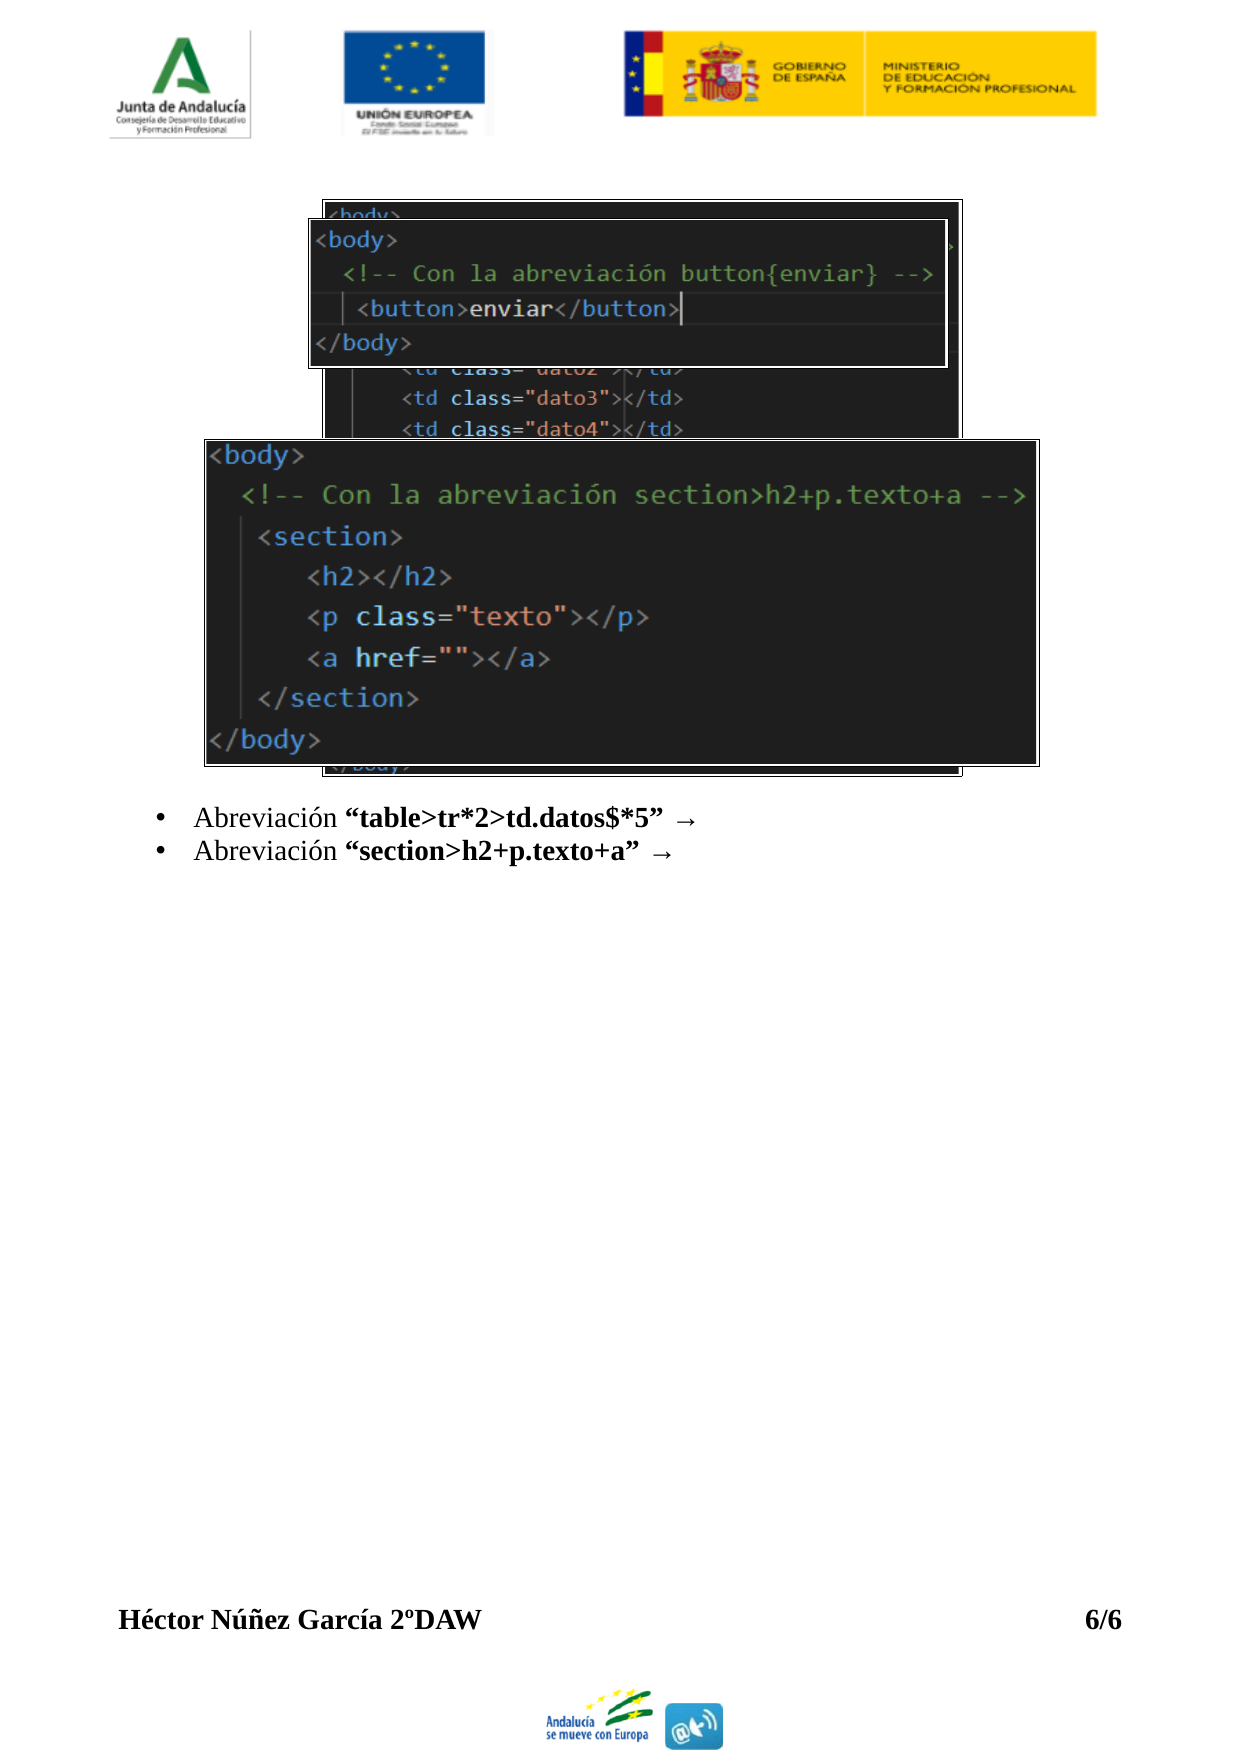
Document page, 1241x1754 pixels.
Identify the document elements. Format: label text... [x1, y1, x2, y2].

picture [529, 1665, 727, 1754]
list Abreviación “section>h2+p.texto+a” → [156, 833, 1122, 867]
picture [325, 767, 959, 774]
list Abreviación “table>tr*2>td.datos$*5” → [156, 181, 1122, 833]
list [203, 200, 1039, 439]
picture [206, 441, 1037, 764]
picture [310, 220, 946, 366]
list [323, 767, 962, 776]
picture [325, 202, 959, 438]
picture [107, 11, 1112, 143]
